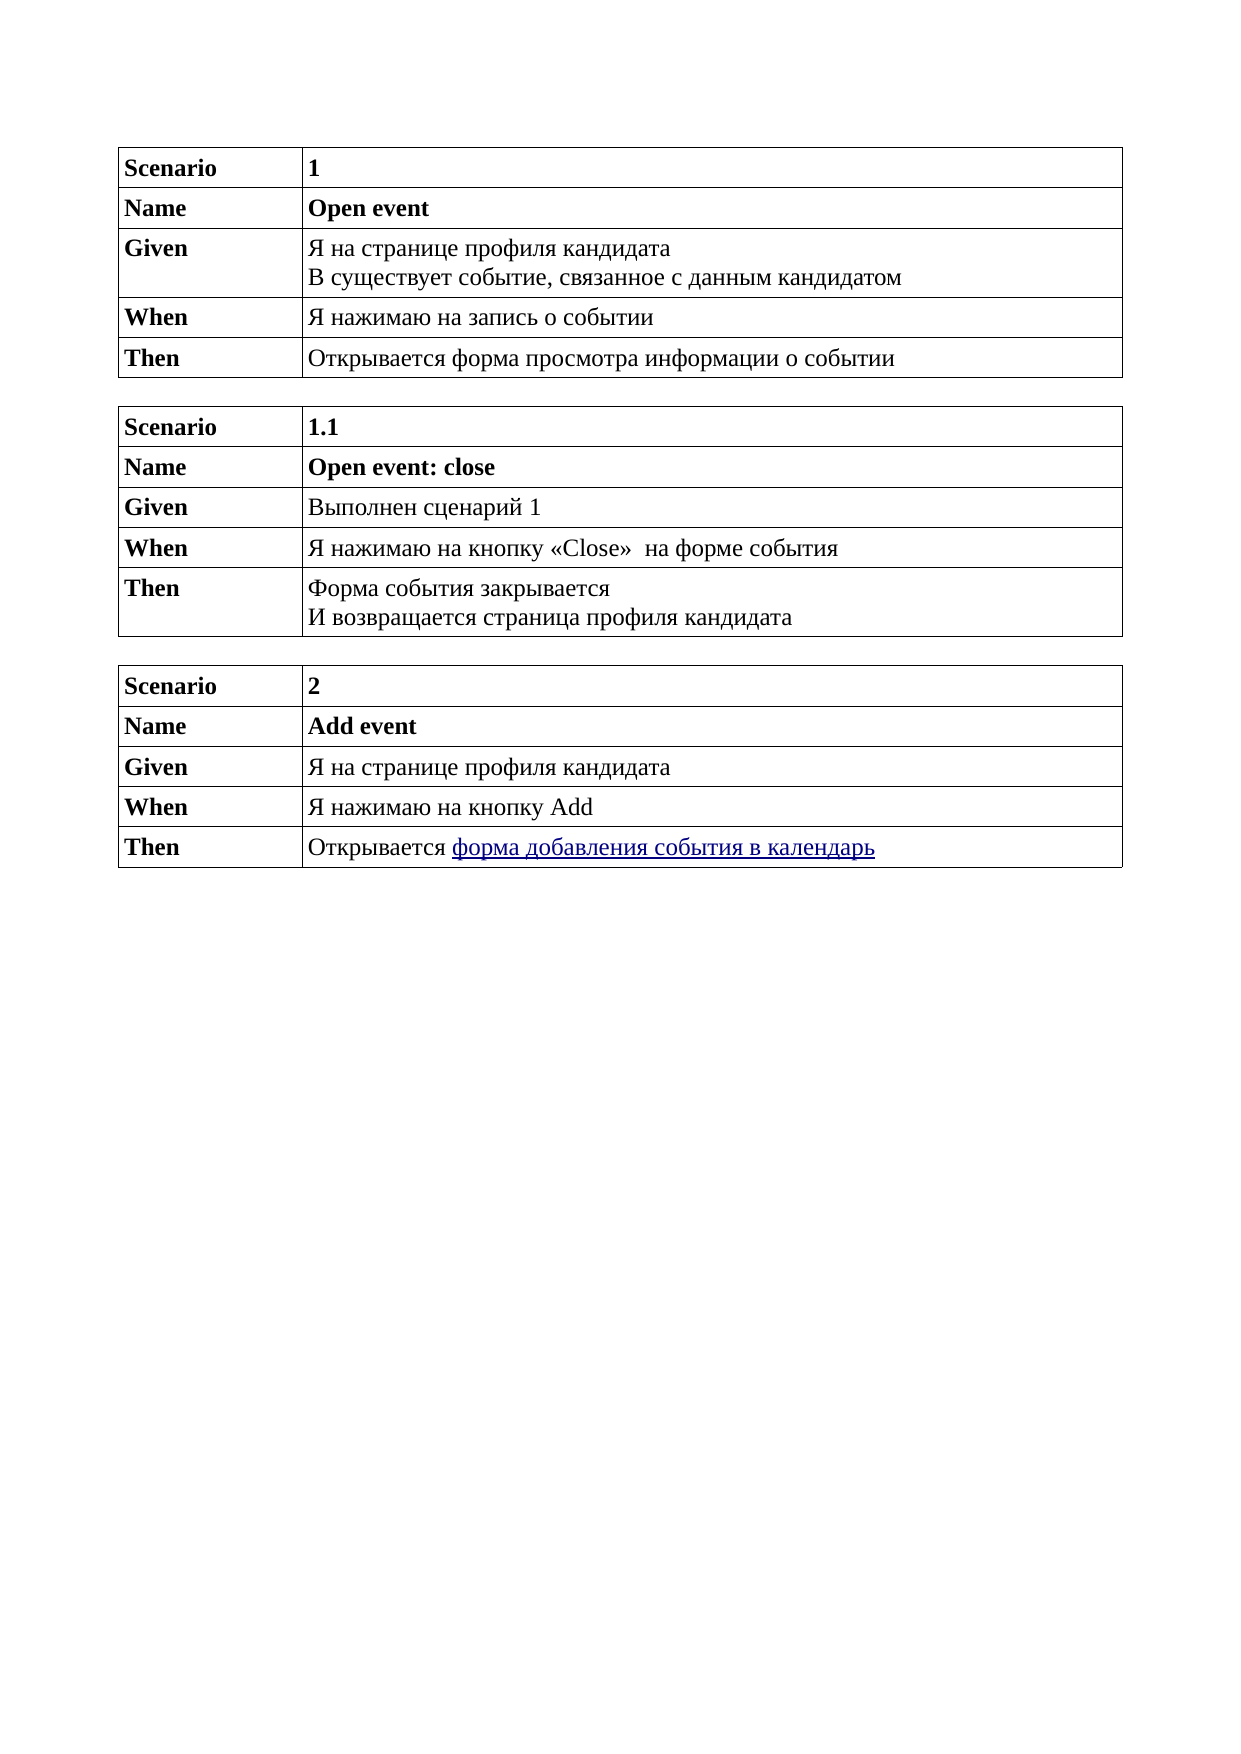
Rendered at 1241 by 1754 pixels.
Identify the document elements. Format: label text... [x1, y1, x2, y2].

table_cell Given [119, 747, 302, 786]
table_cell Name [119, 447, 302, 487]
table_cell Name [119, 707, 302, 746]
table_cell Открывается форма просмотра информации о событии [303, 338, 1122, 377]
table_cell Открывается форма добавления события в календарь [303, 827, 1122, 867]
table_cell Open event: close [303, 447, 1122, 487]
table_cell Given [119, 229, 302, 297]
table_cell Then [119, 338, 302, 377]
table_cell When [119, 787, 302, 826]
table_header 1.1 [303, 407, 1122, 446]
table_header 2 [303, 666, 1122, 706]
table_cell Я на странице профиля кандидата B существует событие, связанное с данным кандидатом [303, 229, 1122, 297]
table_cell Given [119, 488, 302, 527]
table_cell Then [119, 827, 302, 867]
table_cell Then [119, 568, 302, 636]
table_header Scenario [119, 148, 302, 187]
table_header Scenario [119, 666, 302, 706]
table_cell Name [119, 188, 302, 227]
table_cell Я нажимаю на запись о событии [303, 298, 1122, 337]
table_header 1 [303, 148, 1122, 187]
table_cell Я нажимаю на кнопку «Close» на форме события [303, 528, 1122, 567]
table_cell Я нажимаю на кнопку Add [303, 787, 1122, 826]
table_cell When [119, 528, 302, 567]
table_cell Форма события закрывается И возвращается страница профиля кандидата [303, 568, 1122, 636]
table_header Scenario [119, 407, 302, 446]
table_cell When [119, 298, 302, 337]
table_cell Open event [303, 188, 1122, 227]
table_cell Выполнен сценарий 1 [303, 488, 1122, 527]
table_cell Я на странице профиля кандидата [303, 747, 1122, 786]
table_cell Add event [303, 707, 1122, 746]
